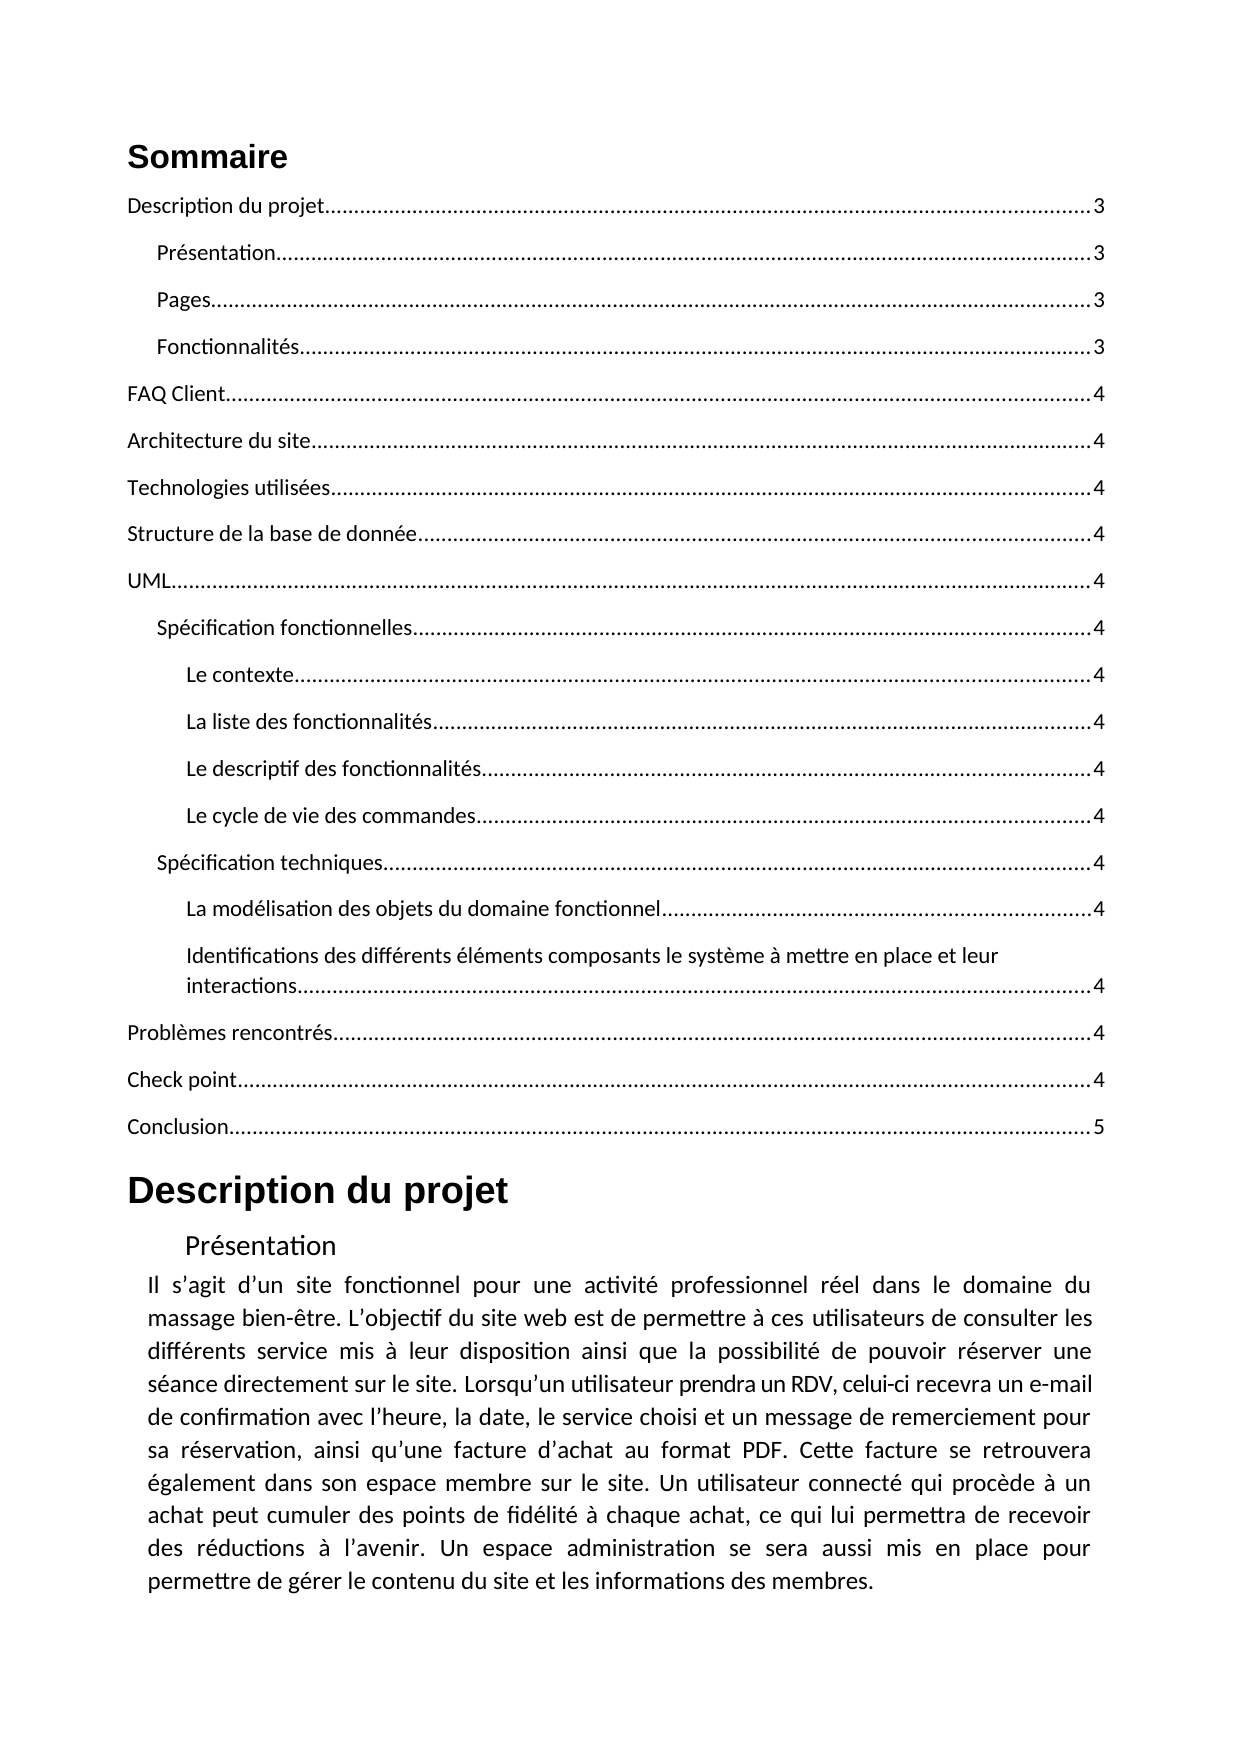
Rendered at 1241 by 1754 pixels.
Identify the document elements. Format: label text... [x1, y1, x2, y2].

text Pages 3 [157, 285, 1105, 313]
text Présentation 3 [157, 238, 1105, 266]
text Conclusion 5 [127, 1112, 1105, 1140]
text Description du projet 3 [127, 191, 1105, 219]
text Le contexte 4 [186, 660, 1105, 688]
text UML 4 [127, 566, 1105, 594]
text Identifications des différents éléments composants le système à mettre en place et leur interactions 4 [186, 941, 1105, 1000]
text FAQ Client 4 [127, 379, 1105, 407]
text La liste des fonctionnalités 4 [186, 707, 1105, 735]
text Architecture du site 4 [127, 426, 1105, 454]
text Problèmes rencontrés 4 [127, 1018, 1105, 1047]
subtitle Sommaire [127, 137, 1105, 176]
text Structure de la base de donnée 4 [127, 519, 1105, 548]
text Spécification techniques 4 [157, 848, 1105, 876]
text Spécification fonctionnelles 4 [157, 613, 1105, 641]
text Fonctionnalités 3 [157, 332, 1105, 360]
text Technologies utilisées 4 [127, 473, 1105, 501]
subtitle Présentation [185, 1227, 1105, 1263]
text La modélisation des objets du domaine fonctionnel 4 [186, 894, 1105, 923]
text Il s’agit d’un site fonctionnel pour une activité professionnel réel dans le domaine du massage bien-être. L’objectif du site web est de permettre à ces utilisateurs de consulter les différents service mis à leur disposition ainsi que la possibilité de pouvoir réserver une séance directement sur le site. Lorsqu’un utilisateur prendra un RDV, celui-ci recevra un e-mail de confirmation avec l’heure, la date, le service choisi et un message de remerciement pour sa réservation, ainsi qu’une facture d’achat au format PDF. Cette facture se retrouvera également dans son espace membre sur le site. Un utilisateur connecté qui procède à un achat peut cumuler des points de fidélité à chaque achat, ce qui lui permettra de recevoir des réductions à l’avenir. Un espace administration se sera aussi mis en place pour permettre de gérer le contenu du site et les informations des membres. [147, 1269, 1093, 1596]
text Le cycle de vie des commandes 4 [186, 801, 1105, 829]
subtitle Description du projet [127, 1167, 1105, 1211]
text Check point 4 [127, 1065, 1105, 1093]
text Le descriptif des fonctionnalités 4 [186, 754, 1105, 782]
